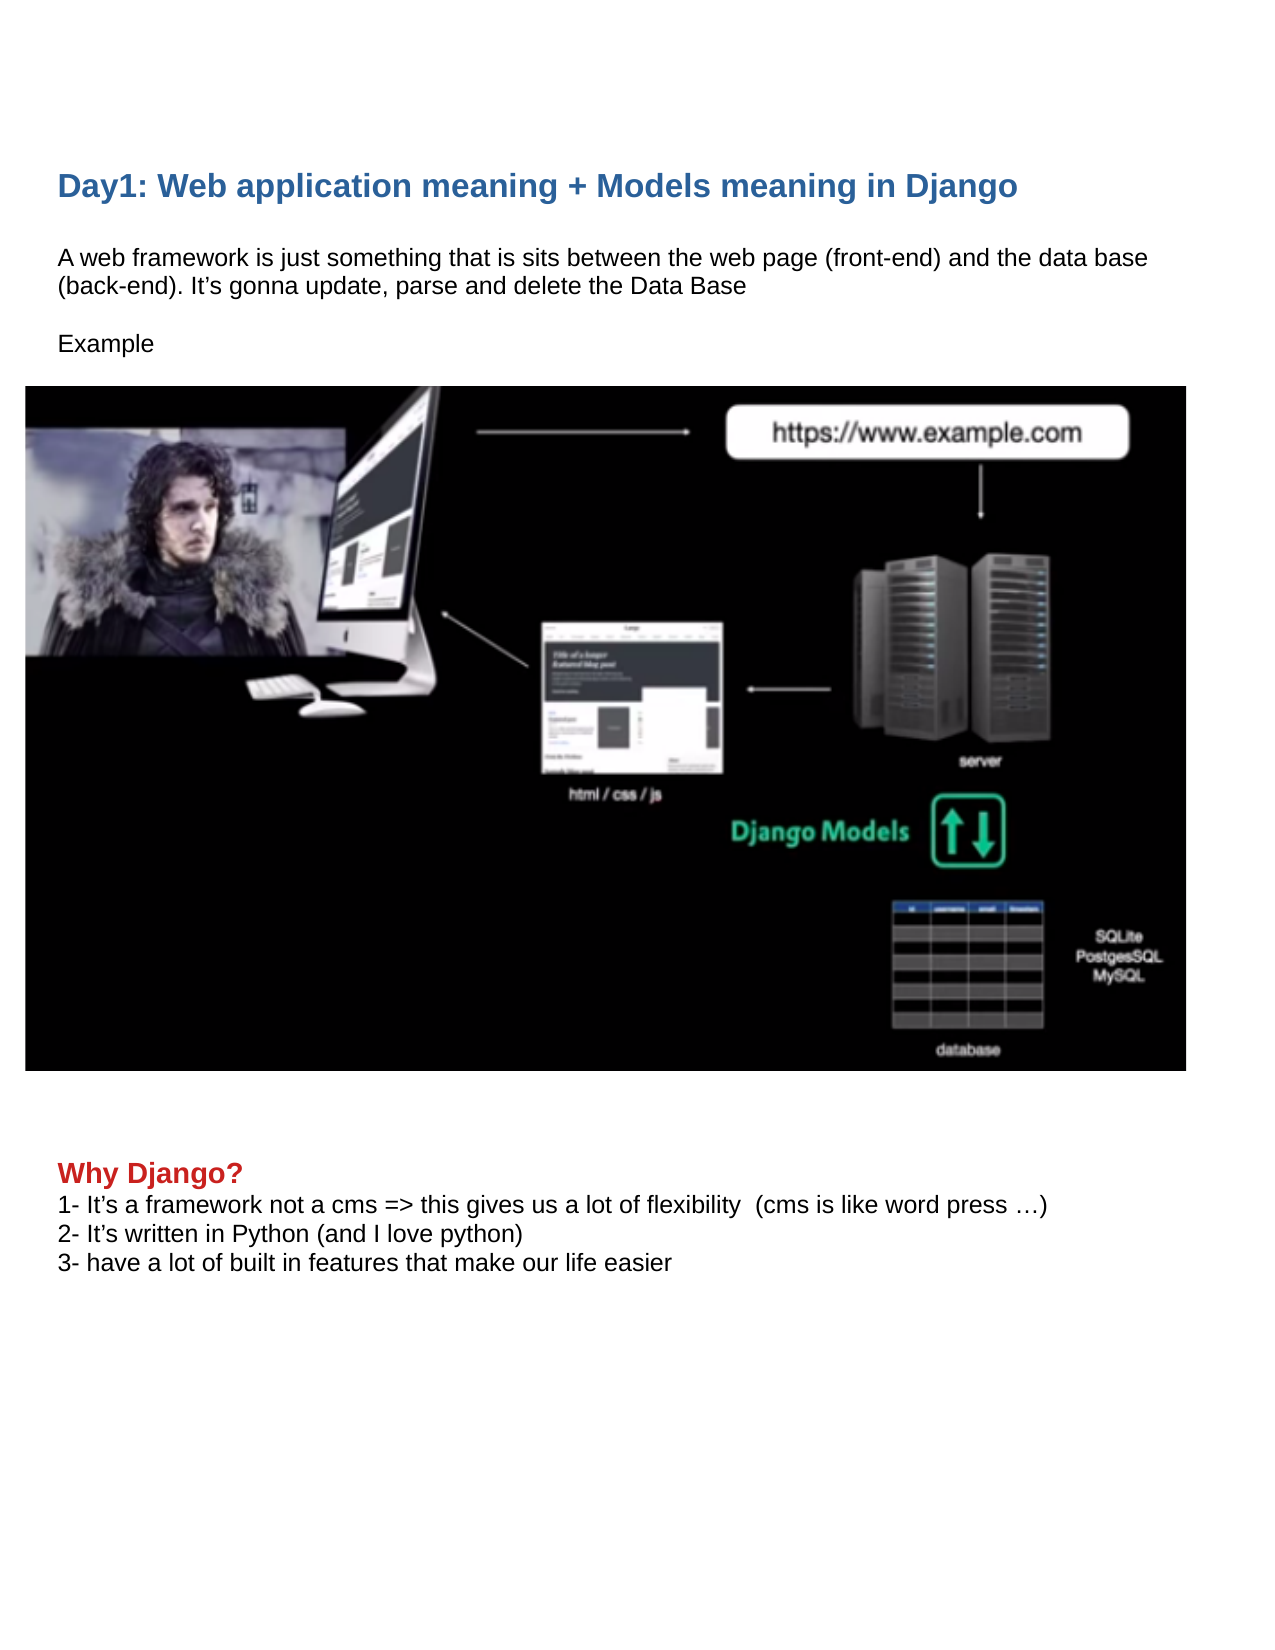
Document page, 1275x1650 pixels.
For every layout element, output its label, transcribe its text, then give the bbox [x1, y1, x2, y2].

text 3- have a lot of built in features that make our life easier [57, 1247, 1154, 1276]
text 2- It’s written in Python (and I love python) [57, 1219, 1154, 1247]
text Day1: Web application meaning + Models meaning in Django [57, 166, 1154, 204]
text Example [57, 329, 1154, 358]
text 1- It’s a framework not a cms => this gives us a lot of flexibility (cms is like word press …) [57, 1190, 1154, 1219]
picture [25, 386, 1187, 1071]
text Why Django? [57, 1156, 1154, 1190]
text A web framework is just something that is sits between the web page (front-end) and the data base (back-end). It’s gonna update, parse and delete the Data Base [57, 243, 1154, 300]
